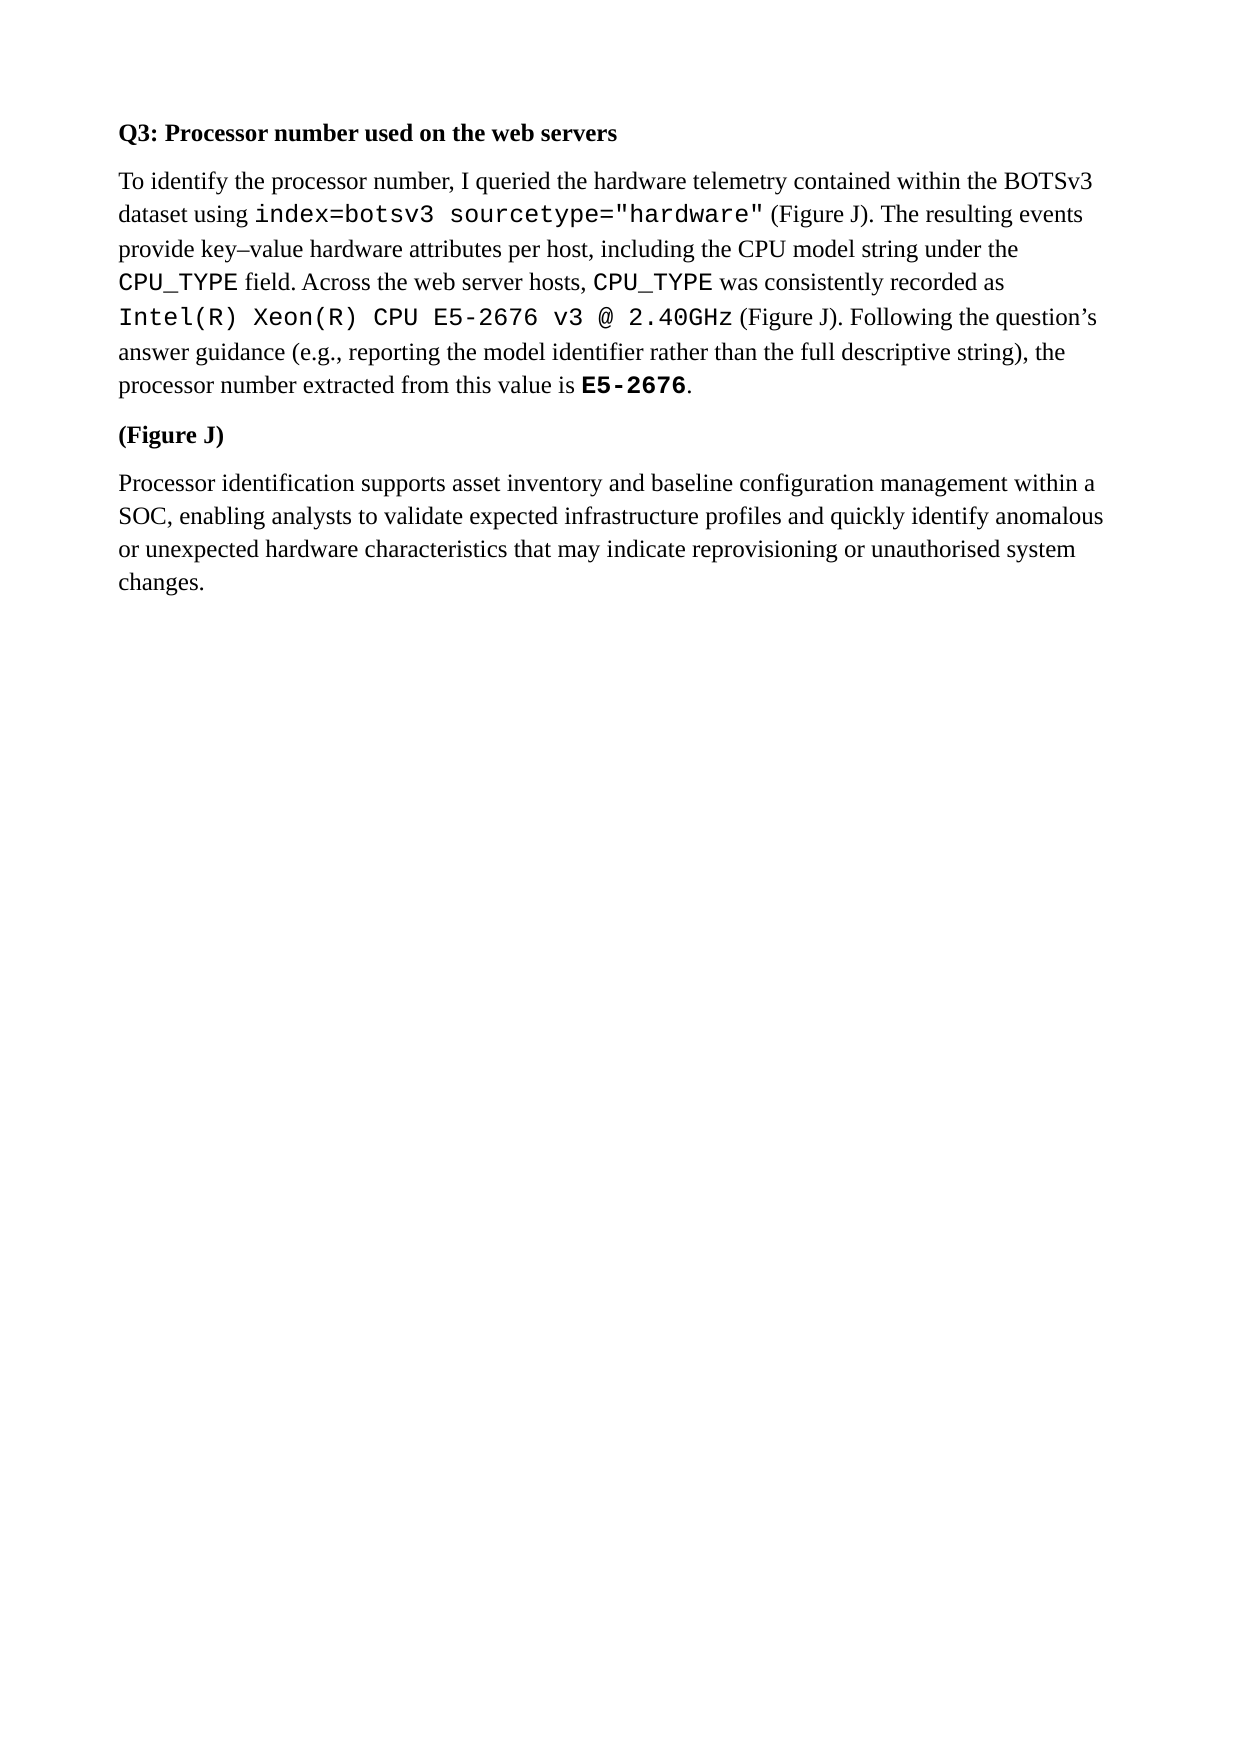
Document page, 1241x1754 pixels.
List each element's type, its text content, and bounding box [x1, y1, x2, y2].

text Q3: Processor number used on the web servers [118, 118, 1122, 147]
text Processor identification supports asset inventory and baseline configuration management within a SOC, enabling analysts to validate expected infrastructure profiles and quickly identify anomalous or unexpected hardware characteristics that may indicate reprovisioning or unauthorised system changes. [118, 468, 1122, 596]
text (Figure J) [118, 420, 1122, 449]
text To identify the processor number, I queried the hardware telemetry contained within the BOTSv3 dataset using index=botsv3 sourcetype="hardware" (Figure J). The resulting events provide key–value hardware attributes per host, including the CPU model string under the CPU_TYPE field. Across the web server hosts, CPU_TYPE was consistently recorded as Intel(R) Xeon(R) CPU E5-2676 v3 @ 2.40GHz (Figure J). Following the question’s answer guidance (e.g., reporting the model identifier rather than the full descriptive string), the processor number extracted from this value is E5-2676. [118, 166, 1122, 401]
